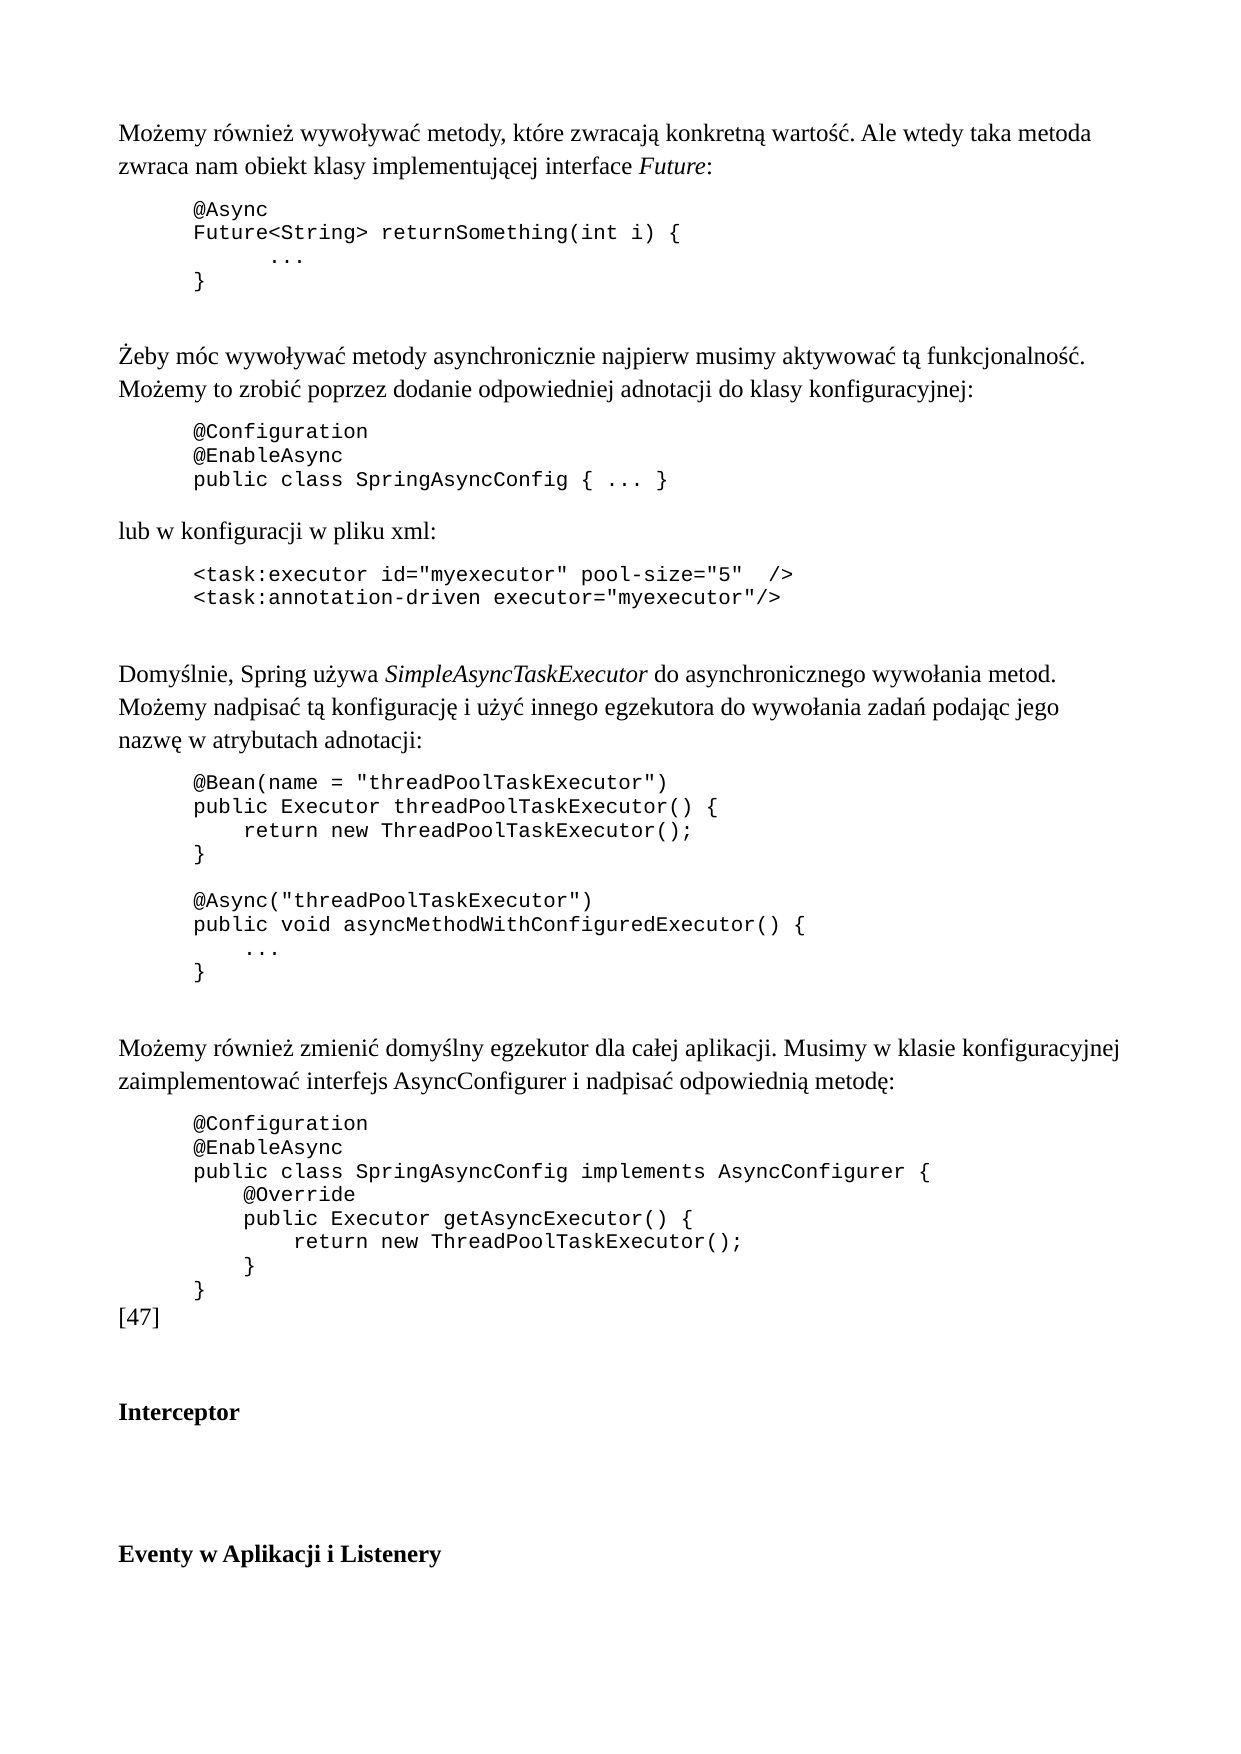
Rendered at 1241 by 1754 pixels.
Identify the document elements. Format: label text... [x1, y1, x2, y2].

text @Async("threadPoolTaskExecutor") [193, 891, 1122, 914]
text @Override [193, 1184, 1122, 1208]
text ... [193, 246, 1122, 270]
text public class SpringAsyncConfig implements AsyncConfigurer { [193, 1161, 1122, 1184]
text ... [193, 938, 1122, 961]
text Żeby móc wywoływać metody asynchronicznie najpierw musimy aktywować tą funkcjonalność. Możemy to zrobić poprzez dodanie odpowiedniej adnotacji do klasy konfiguracyjnej: [118, 341, 1122, 403]
text <task:executor id="myexecutor" pool-size="5" /> [193, 564, 1122, 587]
text return new ThreadPoolTaskExecutor(); [193, 1232, 1122, 1255]
text Interceptor [118, 1397, 1122, 1426]
text @Bean(name = "threadPoolTaskExecutor") [193, 772, 1122, 796]
text Możemy również wywoływać metody, które zwracają konkretną wartość. Ale wtedy taka metoda zwraca nam obiekt klasy implementującej interface Future: [118, 118, 1122, 180]
text Future<String> returnSomething(int i) { [193, 222, 1122, 246]
text public Executor threadPoolTaskExecutor() { [193, 796, 1122, 819]
text public class SpringAsyncConfig { ... } [193, 469, 1122, 492]
text } [193, 1255, 1122, 1279]
text Eventy w Aplikacji i Listenery [118, 1539, 1122, 1568]
text } [193, 1279, 1122, 1302]
text @Configuration [193, 422, 1122, 445]
text } [193, 961, 1122, 985]
text @Configuration [193, 1113, 1122, 1137]
text } [193, 843, 1122, 867]
text return new ThreadPoolTaskExecutor(); [193, 819, 1122, 843]
text Domyślnie, Spring używa SimpleAsyncTaskExecutor do asynchronicznego wywołania metod. Możemy nadpisać tą konfigurację i użyć innego egzekutora do wywołania zadań podając jego nazwę w atrybutach adnotacji: [118, 659, 1122, 753]
text public void asyncMethodWithConfiguredExecutor() { [193, 914, 1122, 938]
text public Executor getAsyncExecutor() { [193, 1208, 1122, 1232]
text @EnableAsync [193, 1137, 1122, 1161]
text [47] [118, 1302, 1122, 1331]
text } [193, 270, 1122, 293]
text <task:annotation-driven executor="myexecutor"/> [193, 587, 1122, 611]
text Możemy również zmienić domyślny egzekutor dla całej aplikacji. Musimy w klasie konfiguracyjnej zaimplementować interfejs AsyncConfigurer i nadpisać odpowiednią metodę: [118, 1033, 1122, 1094]
text lub w konfiguracji w pliku xml: [118, 516, 1122, 545]
text @EnableAsync [193, 445, 1122, 469]
text @Async [193, 199, 1122, 222]
